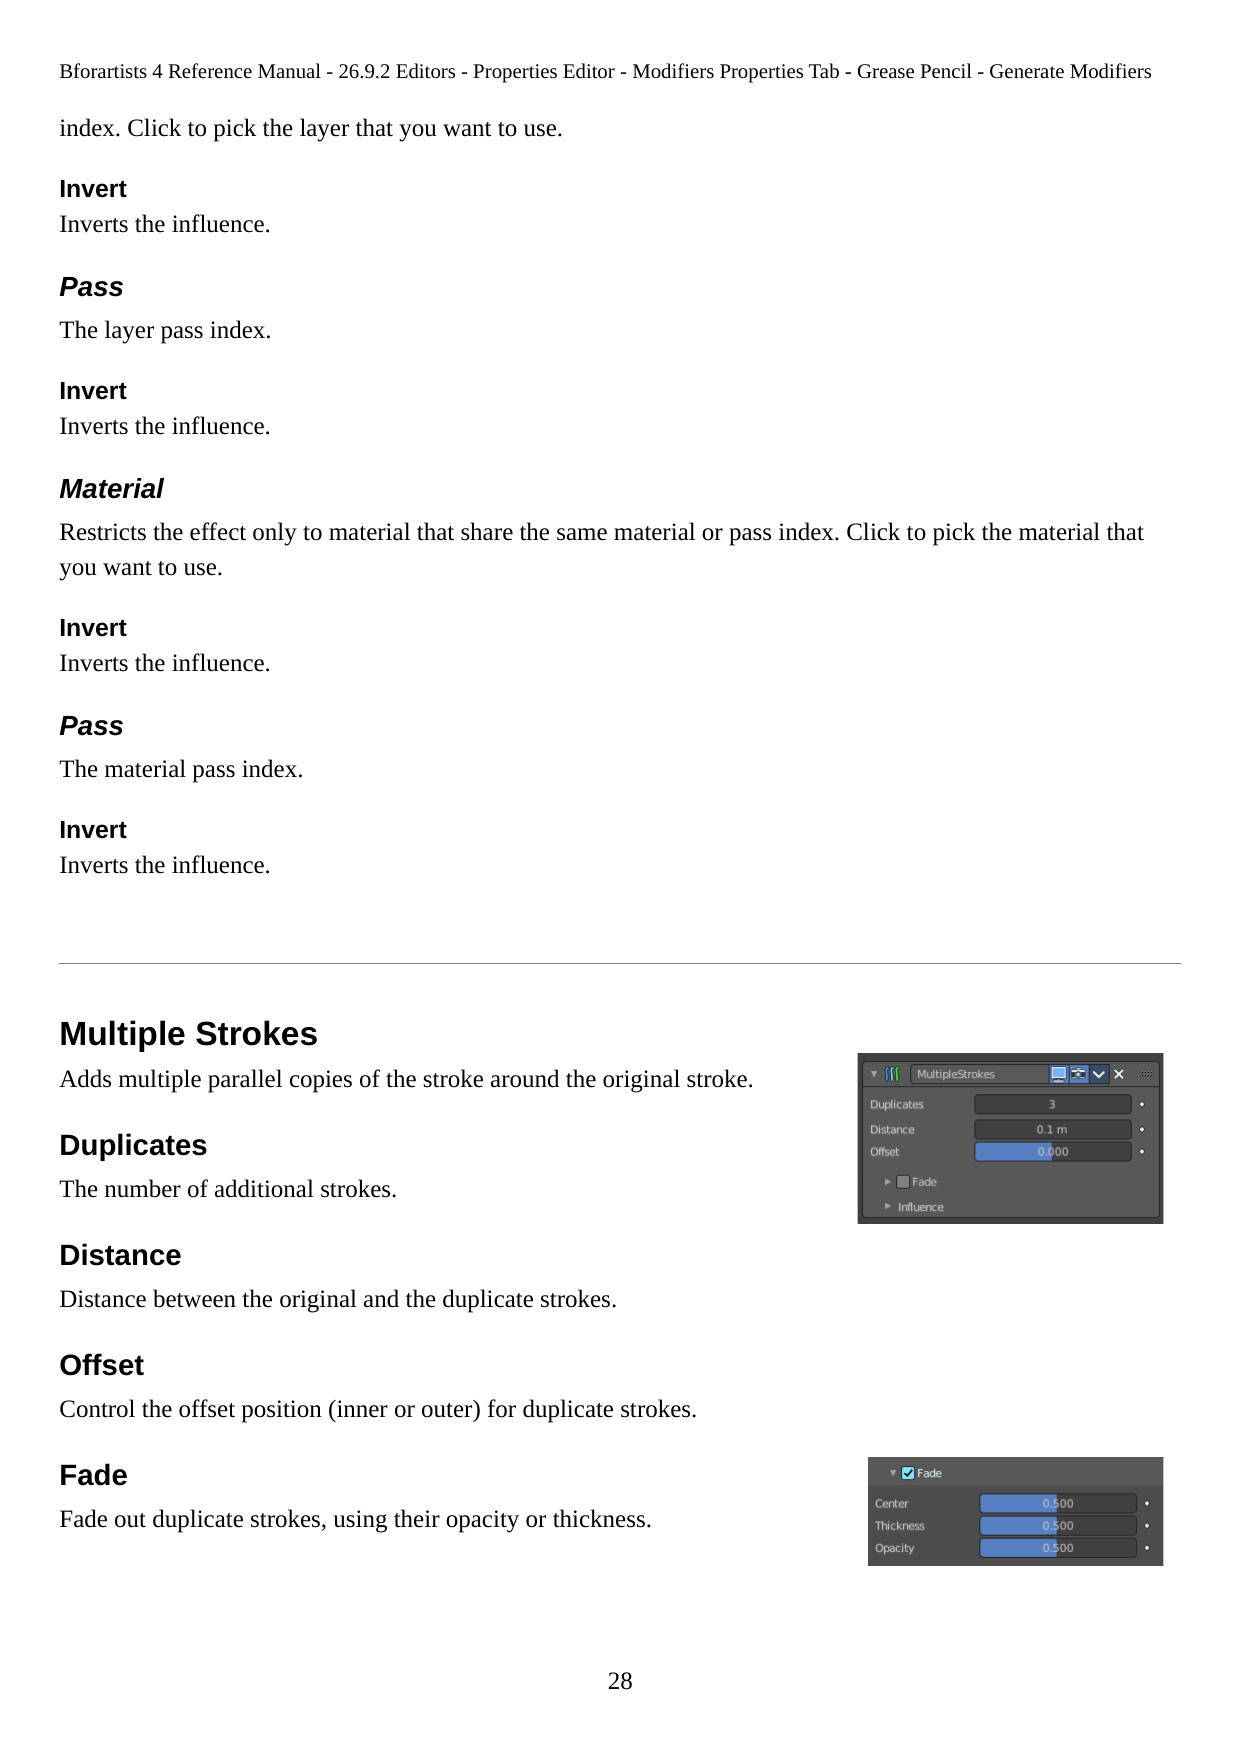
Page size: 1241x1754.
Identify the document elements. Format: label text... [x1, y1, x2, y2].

subtitle Invert [59, 613, 1181, 642]
text Inverts the influence. [59, 411, 1181, 440]
text Control the offset position (inner or outer) for duplicate strokes. [59, 1394, 1181, 1423]
text The layer pass index. [59, 315, 1181, 344]
subtitle Invert [59, 376, 1181, 405]
subtitle Offset [59, 1348, 1181, 1382]
subtitle Distance [59, 1238, 1181, 1272]
picture [857, 1053, 1164, 1224]
text Inverts the influence. [59, 648, 1181, 677]
subtitle [1164, 1128, 1181, 1162]
text The number of additional strokes. [59, 1174, 857, 1203]
subtitle Pass [59, 271, 1181, 302]
subtitle Fade [59, 1458, 868, 1492]
text Adds multiple parallel copies of the stroke around the original stroke. [59, 1064, 857, 1093]
subtitle [1164, 1458, 1181, 1492]
text Inverts the influence. [59, 209, 1181, 238]
text Fade out duplicate strokes, using their opacity or thickness. [59, 1504, 868, 1533]
subtitle Duplicates [59, 1128, 857, 1162]
text Inverts the influence. [59, 850, 1181, 879]
subtitle Invert [59, 174, 1181, 203]
text Distance between the original and the duplicate strokes. [59, 1284, 1181, 1313]
picture [868, 1457, 1164, 1566]
text index. Click to pick the layer that you want to use. [59, 113, 1181, 141]
subtitle Multiple Strokes [59, 1013, 1181, 1052]
subtitle Invert [59, 816, 1181, 844]
subtitle Material [59, 473, 1181, 505]
text The material pass index. [59, 754, 1181, 783]
text Restricts the effect only to material that share the same material or pass index. Click to pick the material that you want to use. [59, 517, 1181, 580]
subtitle Pass [59, 709, 1181, 741]
